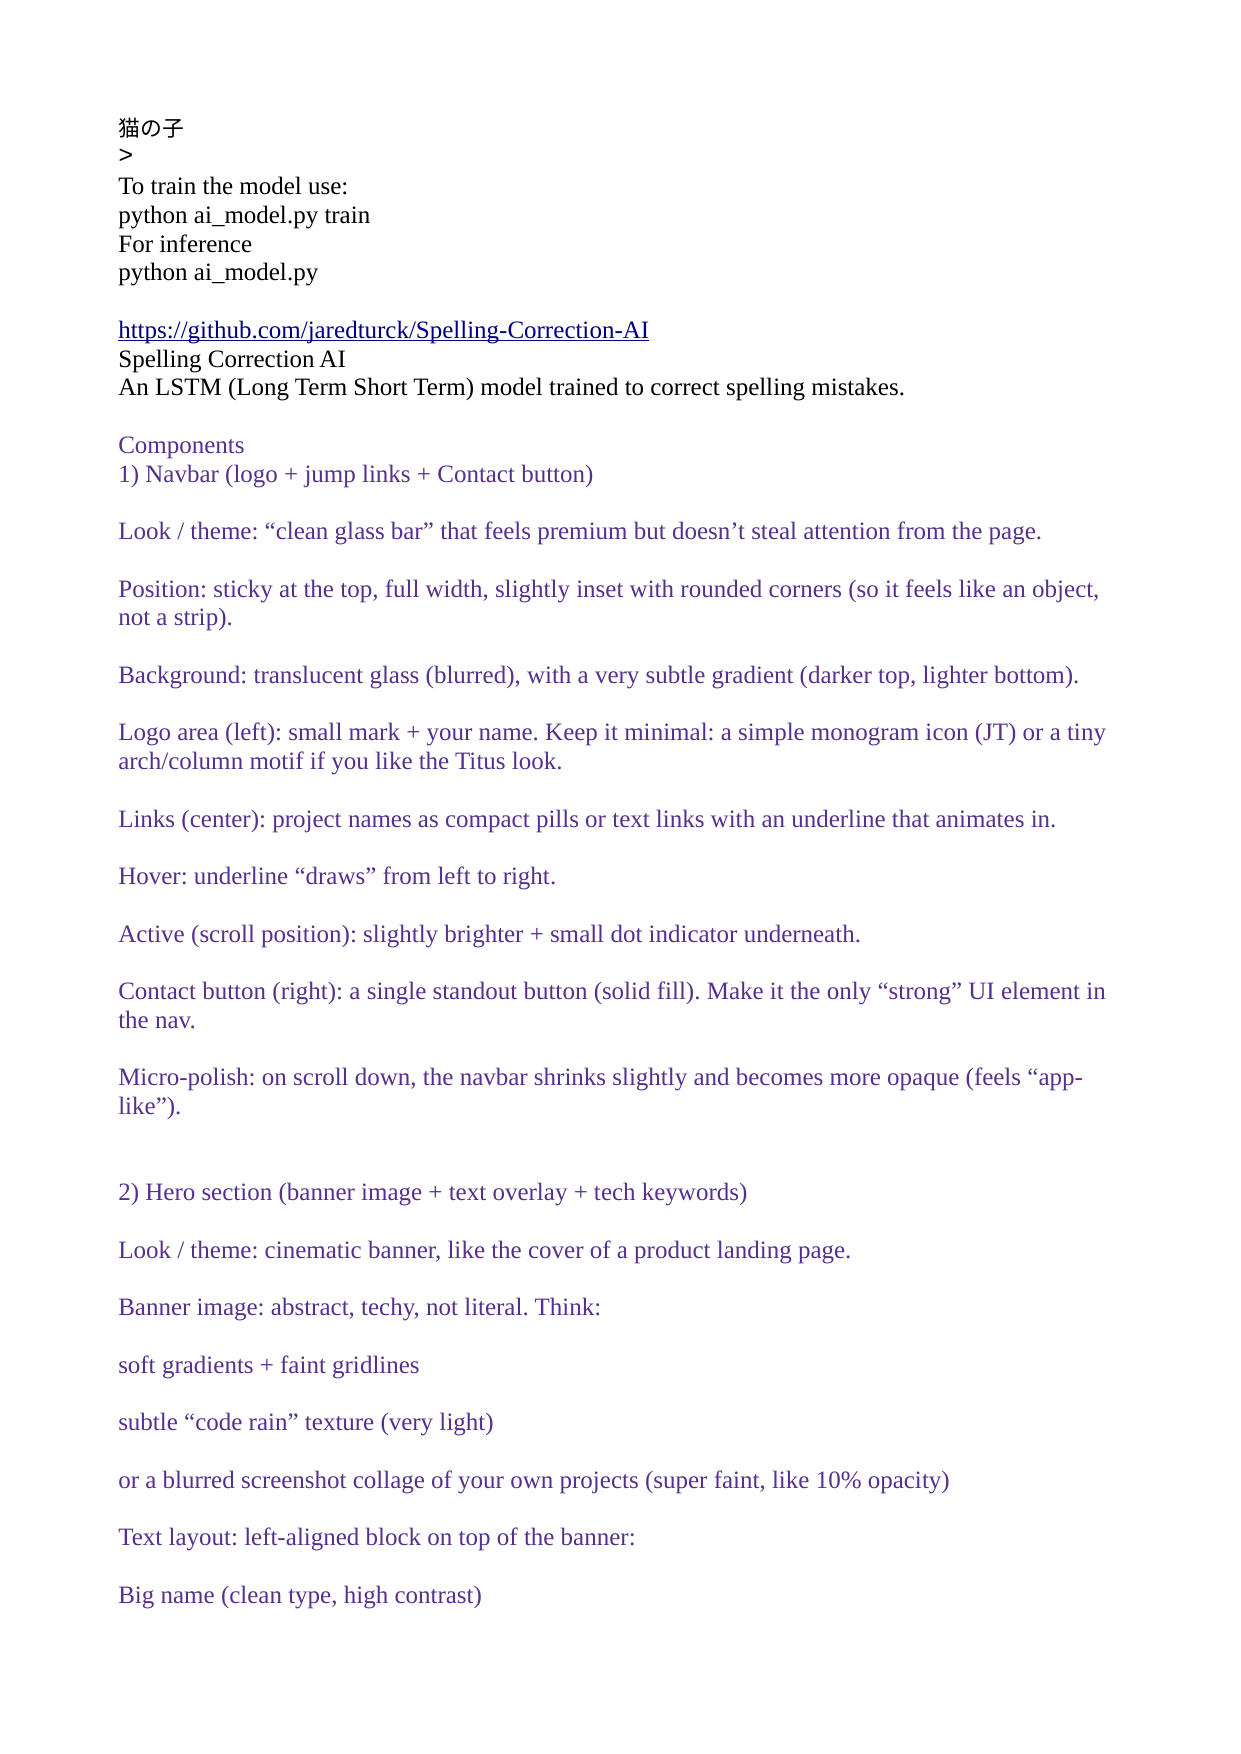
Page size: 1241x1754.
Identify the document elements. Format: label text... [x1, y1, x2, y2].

text Background: translucent glass (blurred), with a very subtle gradient (darker top, lighter bottom). [118, 660, 1122, 689]
text python ai_model.py train [118, 200, 1122, 229]
text 猫の子 [118, 118, 1122, 143]
text An LSTM (Long Term Short Term) model trained to correct spelling mistakes. [118, 372, 1122, 401]
text 1) Navbar (logo + jump links + Contact button) [118, 459, 1122, 487]
text Logo area (left): small mark + your name. Keep it minimal: a simple monogram icon (JT) or a tiny arch/column motif if you like the Titus look. [118, 717, 1122, 775]
text Micro-polish: on scroll down, the navbar shrinks slightly and becomes more opaque (feels “app-like”). [118, 1062, 1122, 1120]
text For inference [118, 229, 1122, 257]
text Text layout: left-aligned block on top of the banner: [118, 1522, 1122, 1551]
text To train the model use: [118, 171, 1122, 200]
text Links (center): project names as compact pills or text links with an underline that animates in. [118, 804, 1122, 832]
text subtle “code rain” texture (very light) [118, 1407, 1122, 1436]
text Banner image: abstract, techy, not literal. Think: [118, 1292, 1122, 1321]
text Active (scroll position): slightly brighter + small dot indicator underneath. [118, 919, 1122, 947]
text python ai_model.py [118, 257, 1122, 286]
text Hover: underline “draws” from left to right. [118, 861, 1122, 890]
text https://github.com/jaredturck/Spelling-Correction-AI [118, 315, 1122, 344]
text Position: sticky at the top, full width, slightly inset with rounded corners (so it feels like an object, not a strip). [118, 574, 1122, 631]
text Look / theme: “clean glass bar” that feels premium but doesn’t steal attention from the page. [118, 516, 1122, 545]
text Spelling Correction AI [118, 344, 1122, 372]
text > [118, 143, 1122, 171]
text soft gradients + faint gridlines [118, 1350, 1122, 1379]
text Big name (clean type, high contrast) [118, 1580, 1122, 1609]
text Look / theme: cinematic banner, like the cover of a product landing page. [118, 1235, 1122, 1264]
text Components [118, 430, 1122, 459]
text 2) Hero section (banner image + text overlay + tech keywords) [118, 1177, 1122, 1206]
text or a blurred screenshot collage of your own projects (super faint, like 10% opacity) [118, 1465, 1122, 1494]
text Contact button (right): a single standout button (solid fill). Make it the only “strong” UI element in the nav. [118, 976, 1122, 1034]
